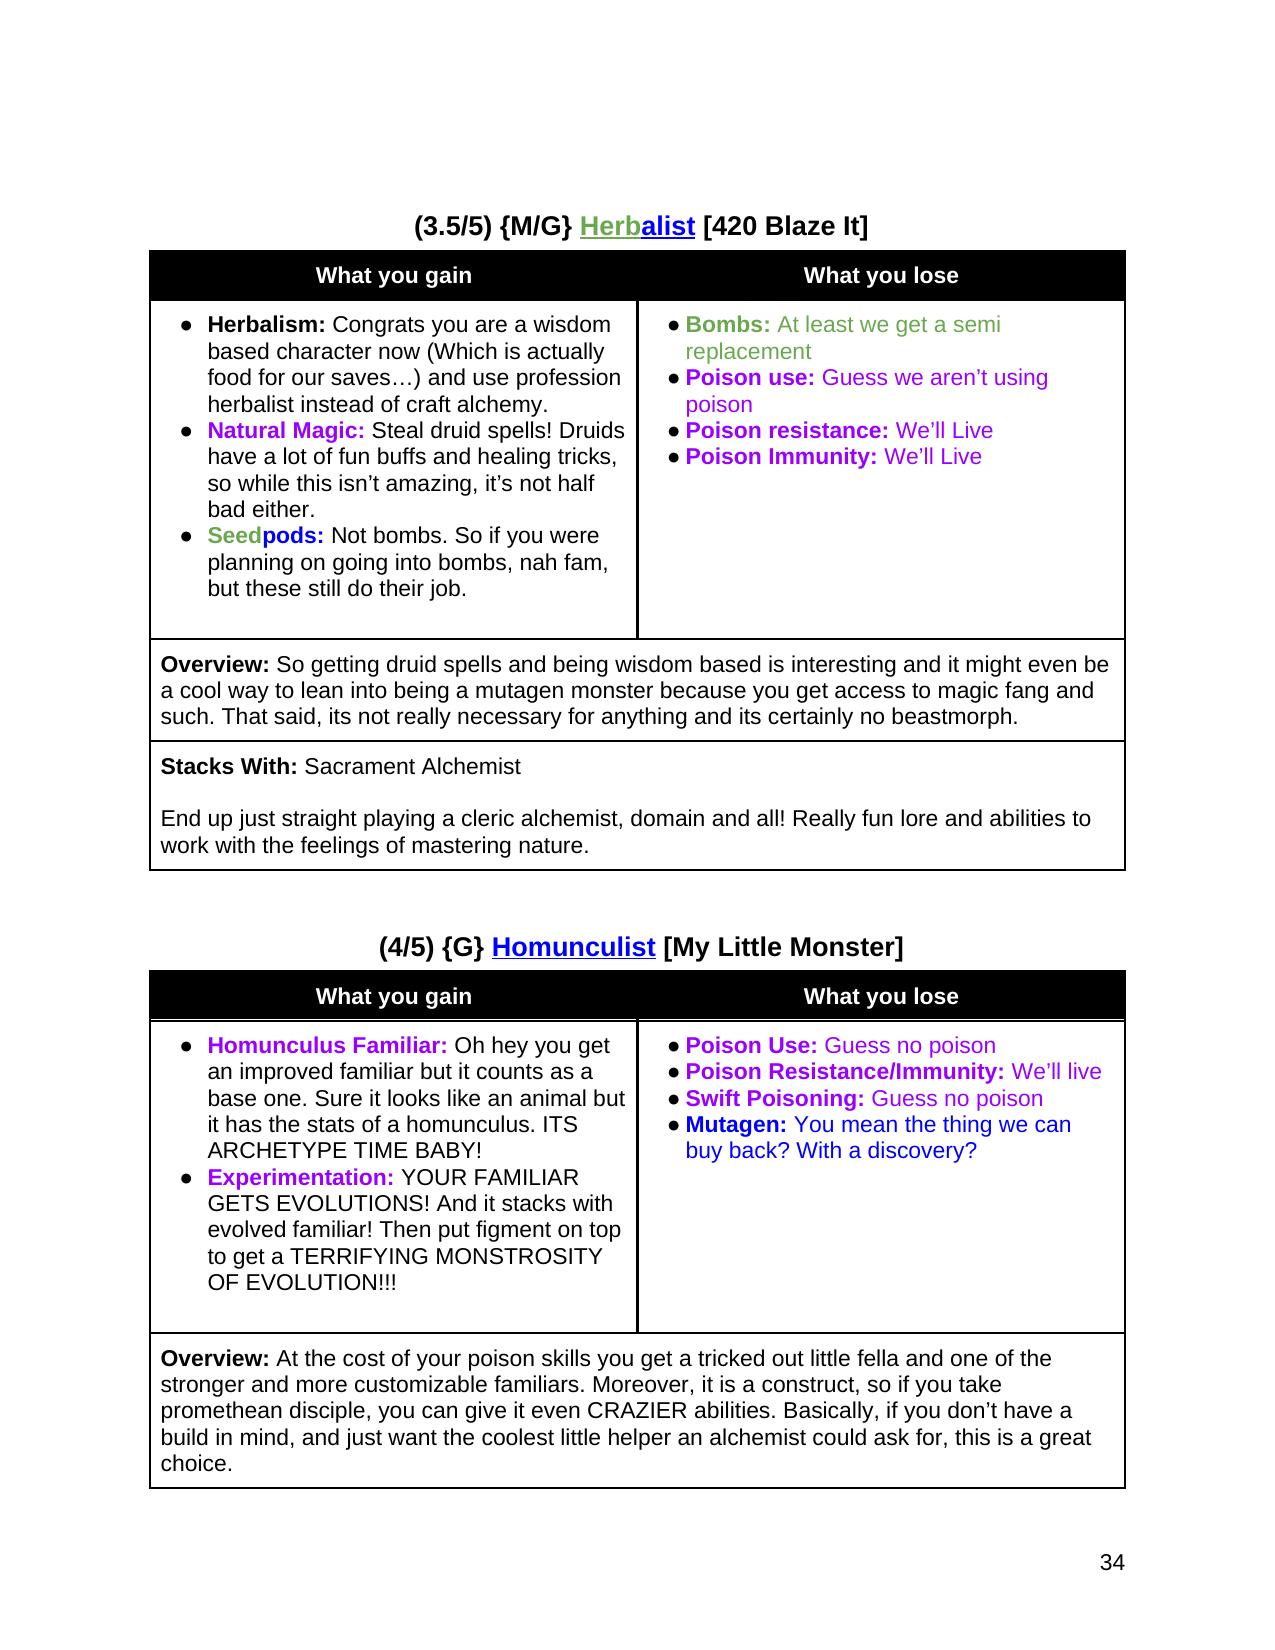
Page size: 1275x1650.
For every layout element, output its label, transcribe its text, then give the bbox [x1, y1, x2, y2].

table_cell Overview: At the cost of your poison skills you get a tricked out little fella and one of the stronger and more customizable familiars. Moreover, it is a construct, so if you take promethean disciple, you can give it even CRAZIER abilities. Basically, if you don’t have a build in mind, and just want the coolest little helper an alchemist could ask for, this is a great choice. [151, 1334, 1124, 1487]
table_cell What you lose [639, 972, 1124, 1019]
table_cell Poison Use: Guess no poison Poison Resistance/Immunity: We’ll live Swift Poisoning: Guess no poison Mutagen: You mean the thing we can buy back? With a discovery? [639, 1022, 1124, 1332]
table_cell Bombs: At least we get a semi replacement Poison use: Guess we aren’t using poison Poison resistance: We’ll Live Poison Immunity: We’ll Live [639, 301, 1124, 638]
table_cell Homunculus Familiar: Oh hey you get an improved familiar but it counts as a base one. Sure it looks like an animal but it has the stats of a homunculus. ITS ARCHETYPE TIME BABY! Experimentation: YOUR FAMILIAR GETS EVOLUTIONS! And it stacks with evolved familiar! Then put figment on top to get a TERRIFYING MONSTROSITY OF EVOLUTION!!! [151, 1022, 636, 1332]
table_cell What you gain [151, 252, 636, 299]
table_cell What you gain [151, 972, 636, 1019]
table_cell What you lose [639, 252, 1124, 299]
table_cell Herbalism: Congrats you are a wisdom based character now (Which is actually food for our saves…) and use profession herbalist instead of craft alchemy. Natural Magic: Steal druid spells! Druids have a lot of fun buffs and healing tricks, so while this isn’t amazing, it’s not half bad either. Seedpods: Not bombs. So if you were planning on going into bombs, nah fam, but these still do their job. [151, 301, 636, 638]
table_header (4/5) {G} Homunculist [My Little Monster] [151, 906, 1124, 970]
table_cell Stacks With: Sacrament Alchemist End up just straight playing a cleric alchemist, domain and all! Really fun lore and abilities to work with the feelings of mastering nature. [151, 742, 1124, 868]
table_header (3.5/5) {M/G} Herbalist [420 Blaze It] [151, 185, 1124, 250]
table_cell Overview: So getting druid spells and being wisdom based is interesting and it might even be a cool way to lean into being a mutagen monster because you get access to magic fang and such. That said, its not really necessary for anything and its certainly no beastmorph. [151, 640, 1124, 740]
